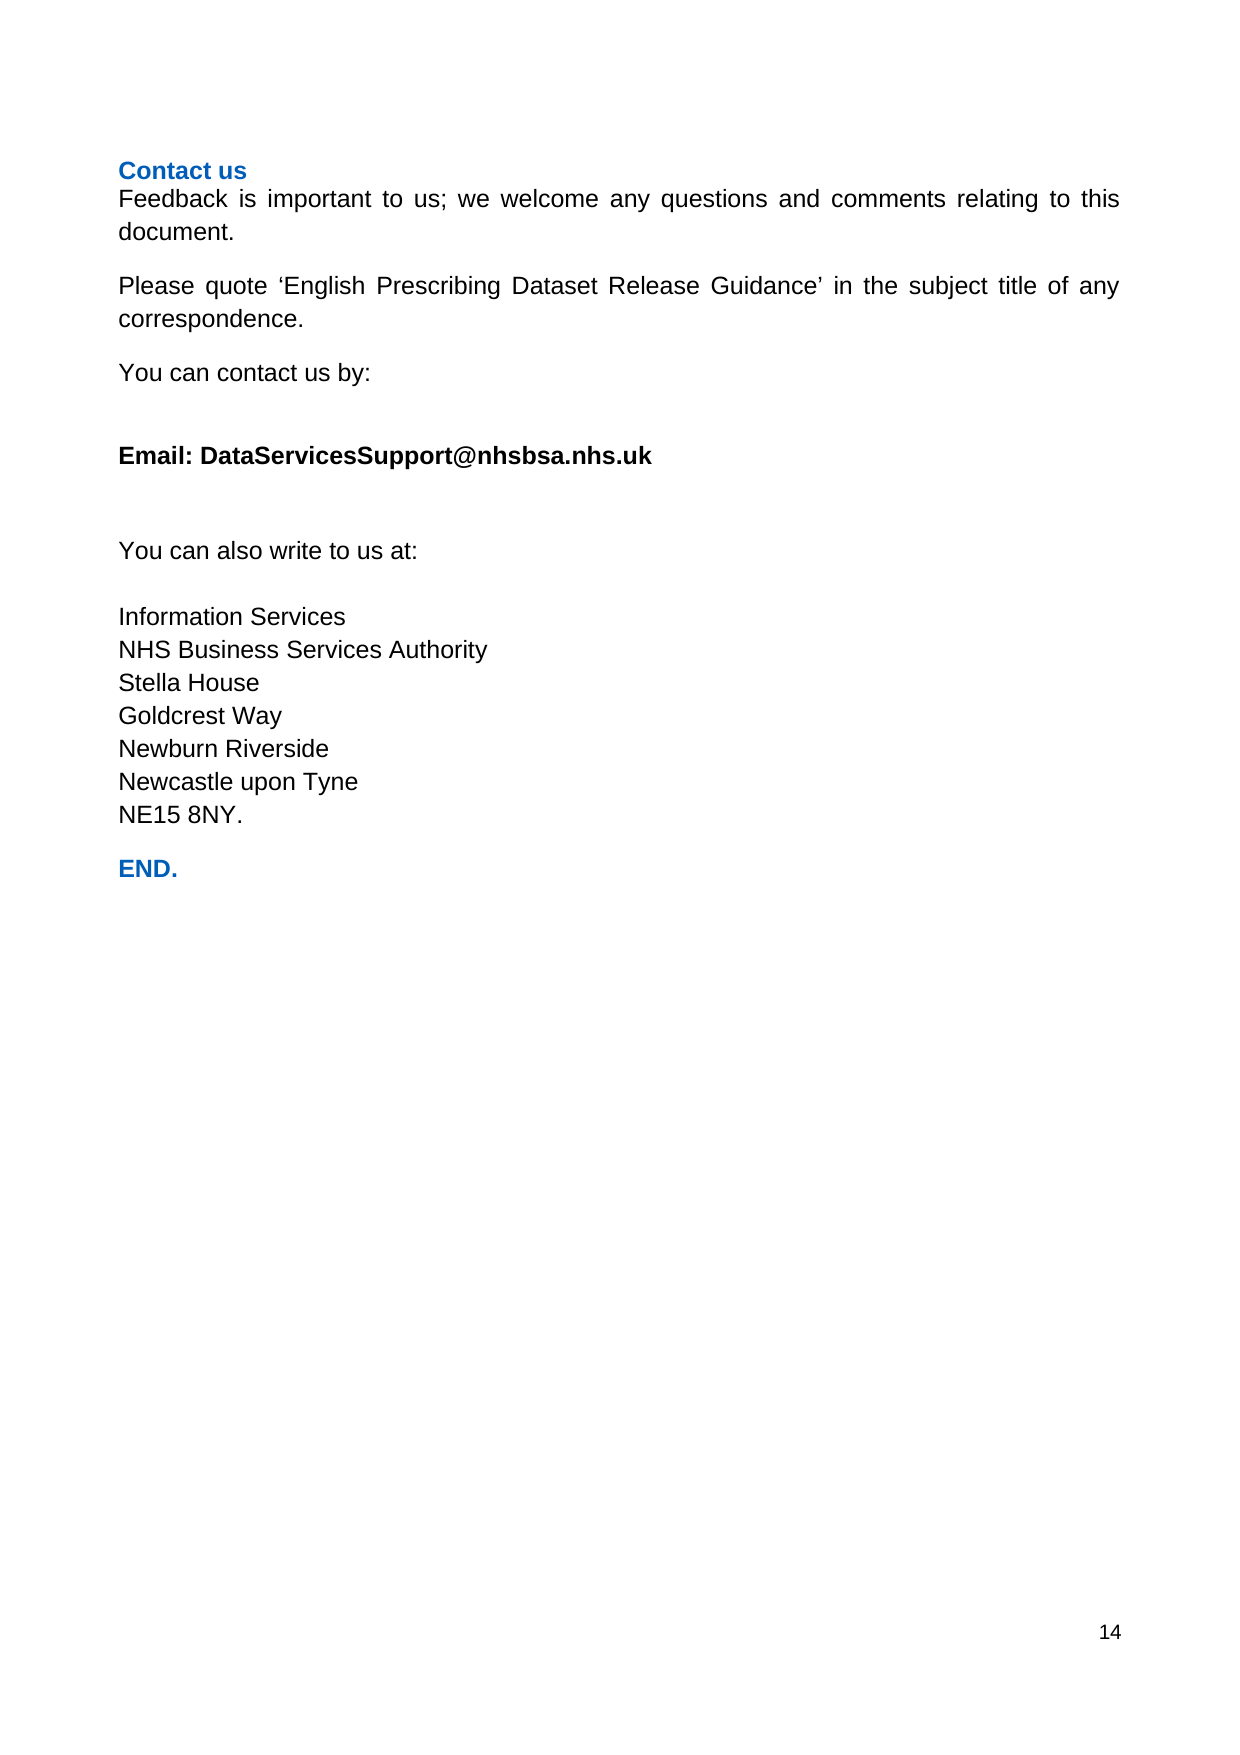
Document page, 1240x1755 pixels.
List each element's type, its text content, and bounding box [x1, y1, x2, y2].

text Please quote ‘English Prescribing Dataset Release Guidance’ in the subject title of any correspondence. [118, 271, 1121, 333]
subtitle Contact us [118, 156, 1121, 184]
text Feedback is important to us; we welcome any questions and comments relating to this document. [118, 184, 1121, 246]
text Email: DataServicesSupport@nhsbsa.nhs.uk [118, 441, 1121, 469]
text You can contact us by: [118, 358, 1121, 387]
text END. [118, 854, 1121, 882]
text You can also write to us at: Information Services NHS Business Services Authority Stella House Goldcrest Way Newburn Riverside Newcastle upon Tyne NE15 8NY. [118, 536, 1121, 829]
